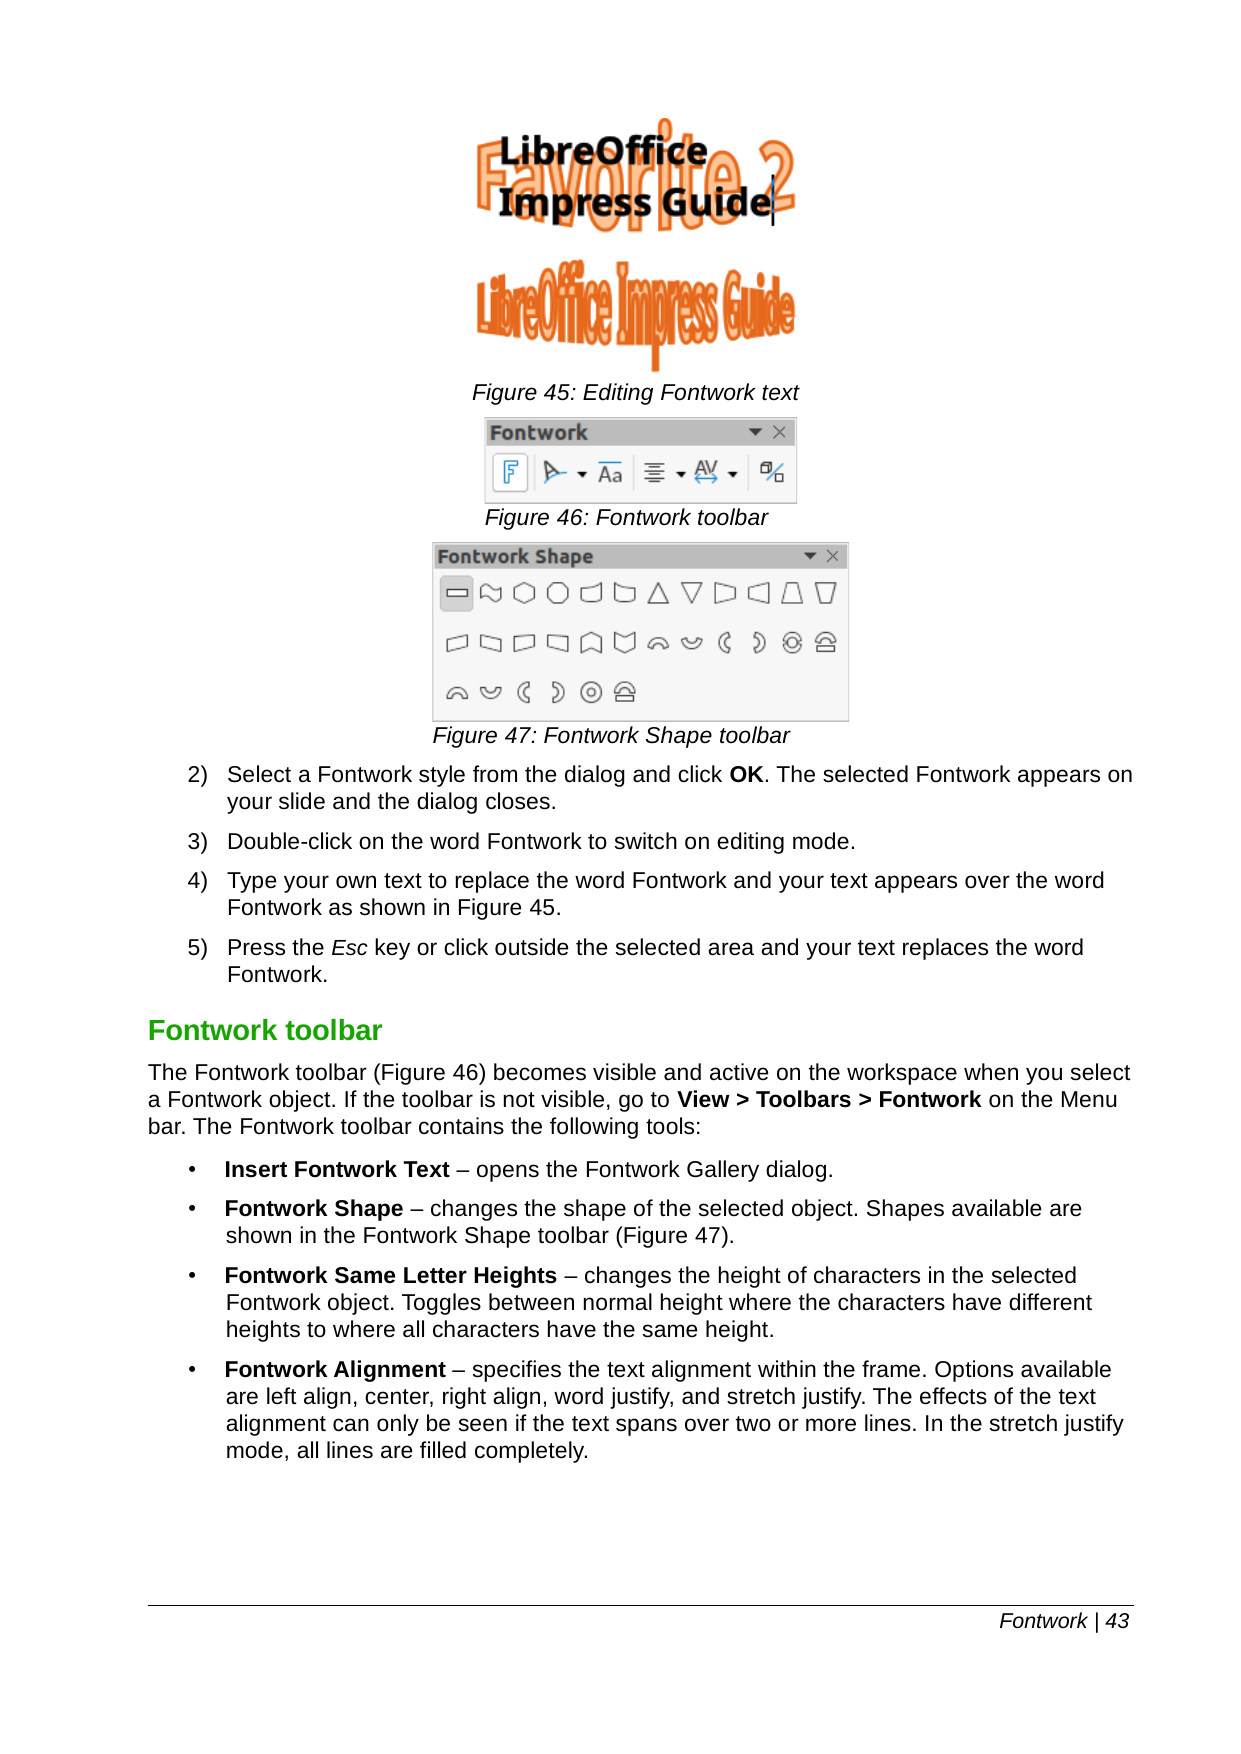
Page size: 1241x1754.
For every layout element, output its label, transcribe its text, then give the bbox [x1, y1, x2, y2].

list Select a Fontwork style from the dialog and click OK. The selected Fontwork appears on your slide and the dialog closes. [208, 760, 1134, 814]
text Figure 47: Fontwork Shape toolbar [432, 722, 849, 748]
picture [484, 417, 798, 504]
list Type your own text to replace the word Fontwork and your text appears over the word Fontwork as shown in Figure 45. [208, 867, 1134, 921]
picture [471, 118, 810, 379]
list Fontwork Alignment – specifies the text alignment within the frame. Options available are left align, center, right align, word justify, and stretch justify. The effects of the text alignment can only be seen if the text spans over two or more lines. In the stretch justify mode, all lines are filled completely. [185, 1352, 1134, 1466]
subtitle Fontwork toolbar [148, 1012, 1134, 1046]
list Press the Esc key or click outside the selected area and your text replaces the word Fontwork. [208, 933, 1134, 987]
picture [432, 542, 850, 722]
text Figure 45: Editing Fontwork text [472, 379, 810, 406]
list Fontwork Same Letter Heights – changes the height of characters in the selected Fontwork object. Toggles between normal height where the characters have different heights to where all characters have the same height. [185, 1258, 1134, 1343]
list Double-click on the word Fontwork to switch on editing mode. [208, 827, 1134, 854]
list Insert Fontwork Text – opens the Fontwork Gallery dialog. [185, 1152, 1134, 1182]
text Figure 46: Fontwork toolbar [484, 504, 797, 530]
text The Fontwork toolbar (Figure 46) becomes visible and active on the workspace when you select a Fontwork object. If the toolbar is not visible, go to View > Toolbars > Fontwork on the Menu bar. The Fontwork toolbar contains the following tools: [148, 1058, 1134, 1140]
list Fontwork Shape – changes the shape of the selected object. Shapes available are shown in the Fontwork Shape toolbar (Figure 47). [185, 1192, 1134, 1249]
